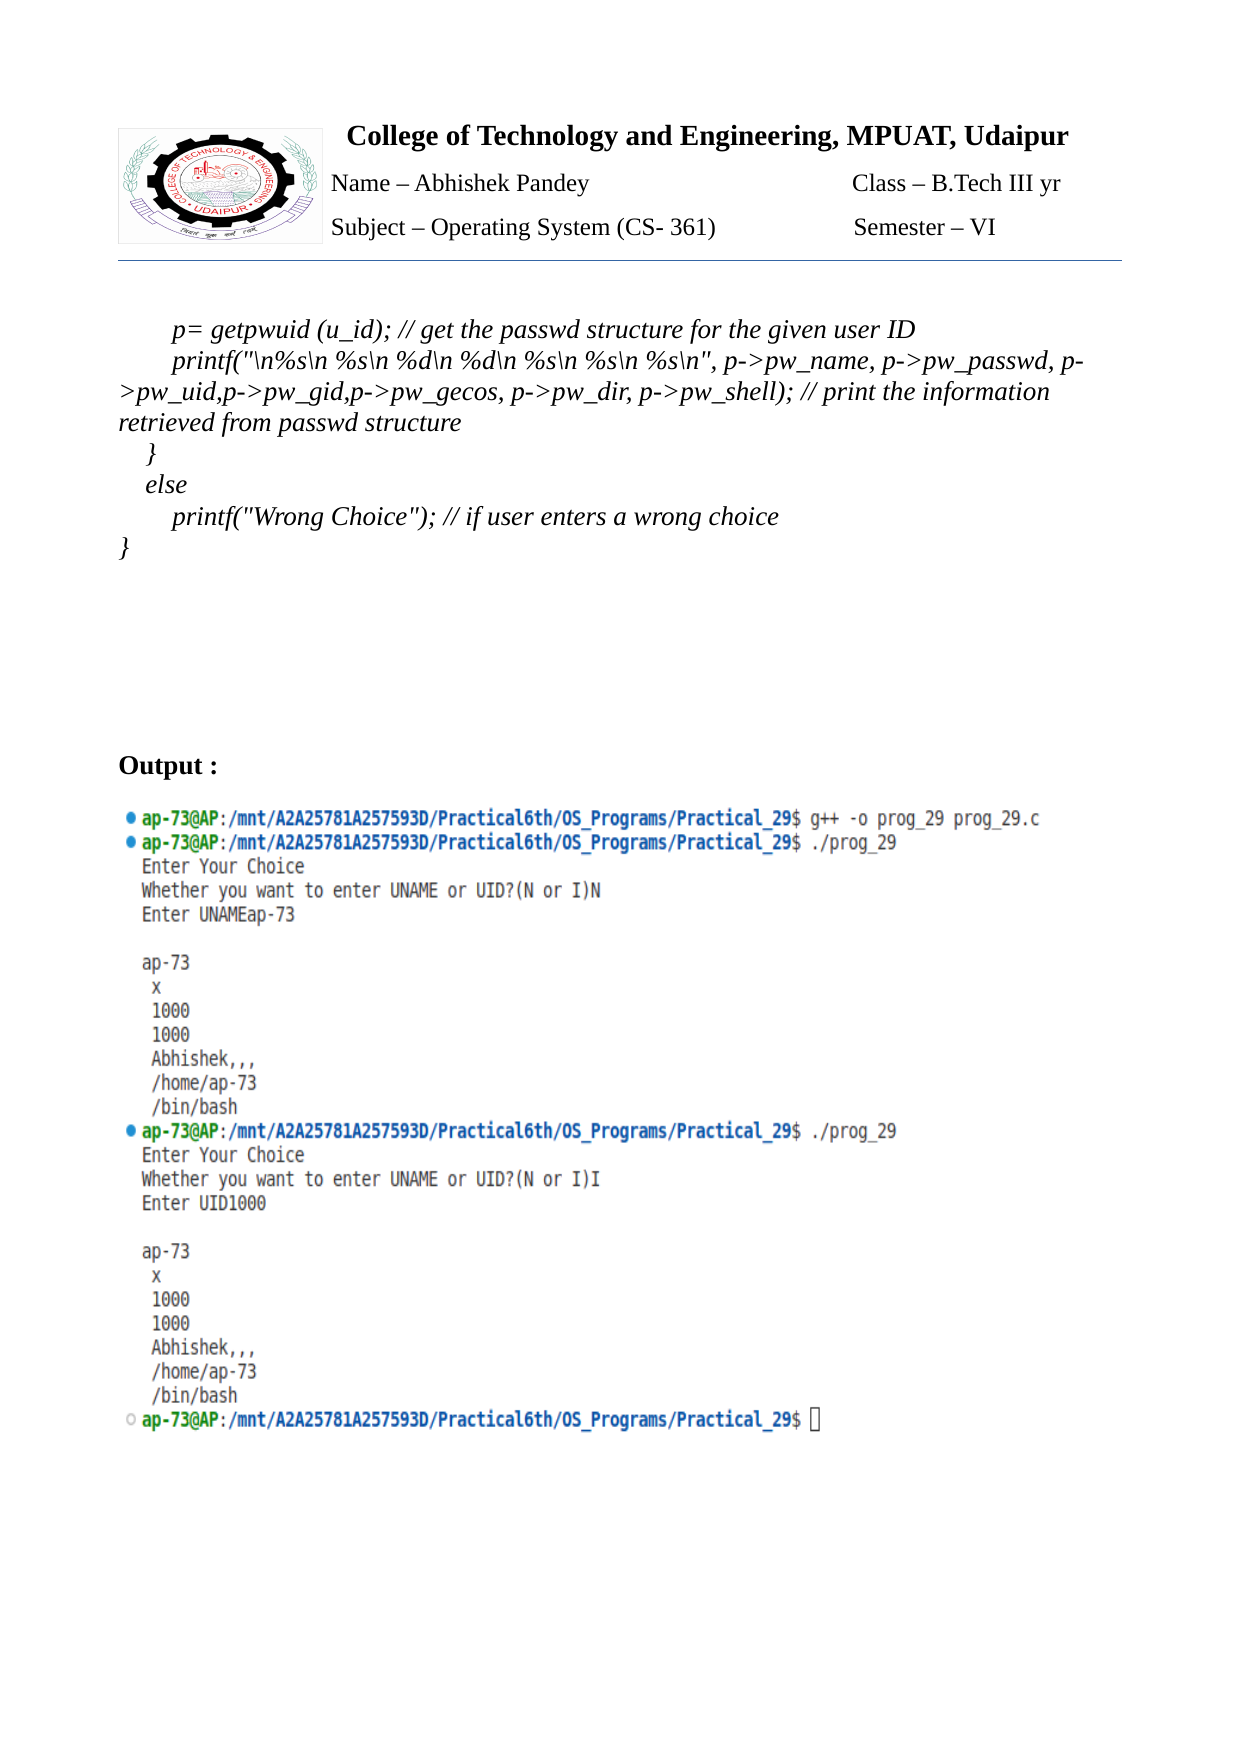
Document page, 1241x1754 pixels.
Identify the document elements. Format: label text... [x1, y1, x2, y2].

text } [118, 437, 1122, 469]
picture [118, 794, 1123, 1442]
text printf("\n%s\n %s\n %d\n %d\n %s\n %s\n %s\n", p->pw_name, p->pw_passwd, p->pw_uid,p->pw_gid,p->pw_gecos, p->pw_dir, p->pw_shell); // print the information retrieved from passwd structure [118, 344, 1122, 437]
picture [118, 128, 323, 244]
text else [118, 469, 1122, 500]
text printf("Wrong Choice"); // if user enters a wrong choice [118, 500, 1122, 531]
text } [118, 531, 1122, 562]
text p= getpwuid (u_id); // get the passwd structure for the given user ID [118, 313, 1122, 344]
text Output : [118, 749, 1122, 780]
